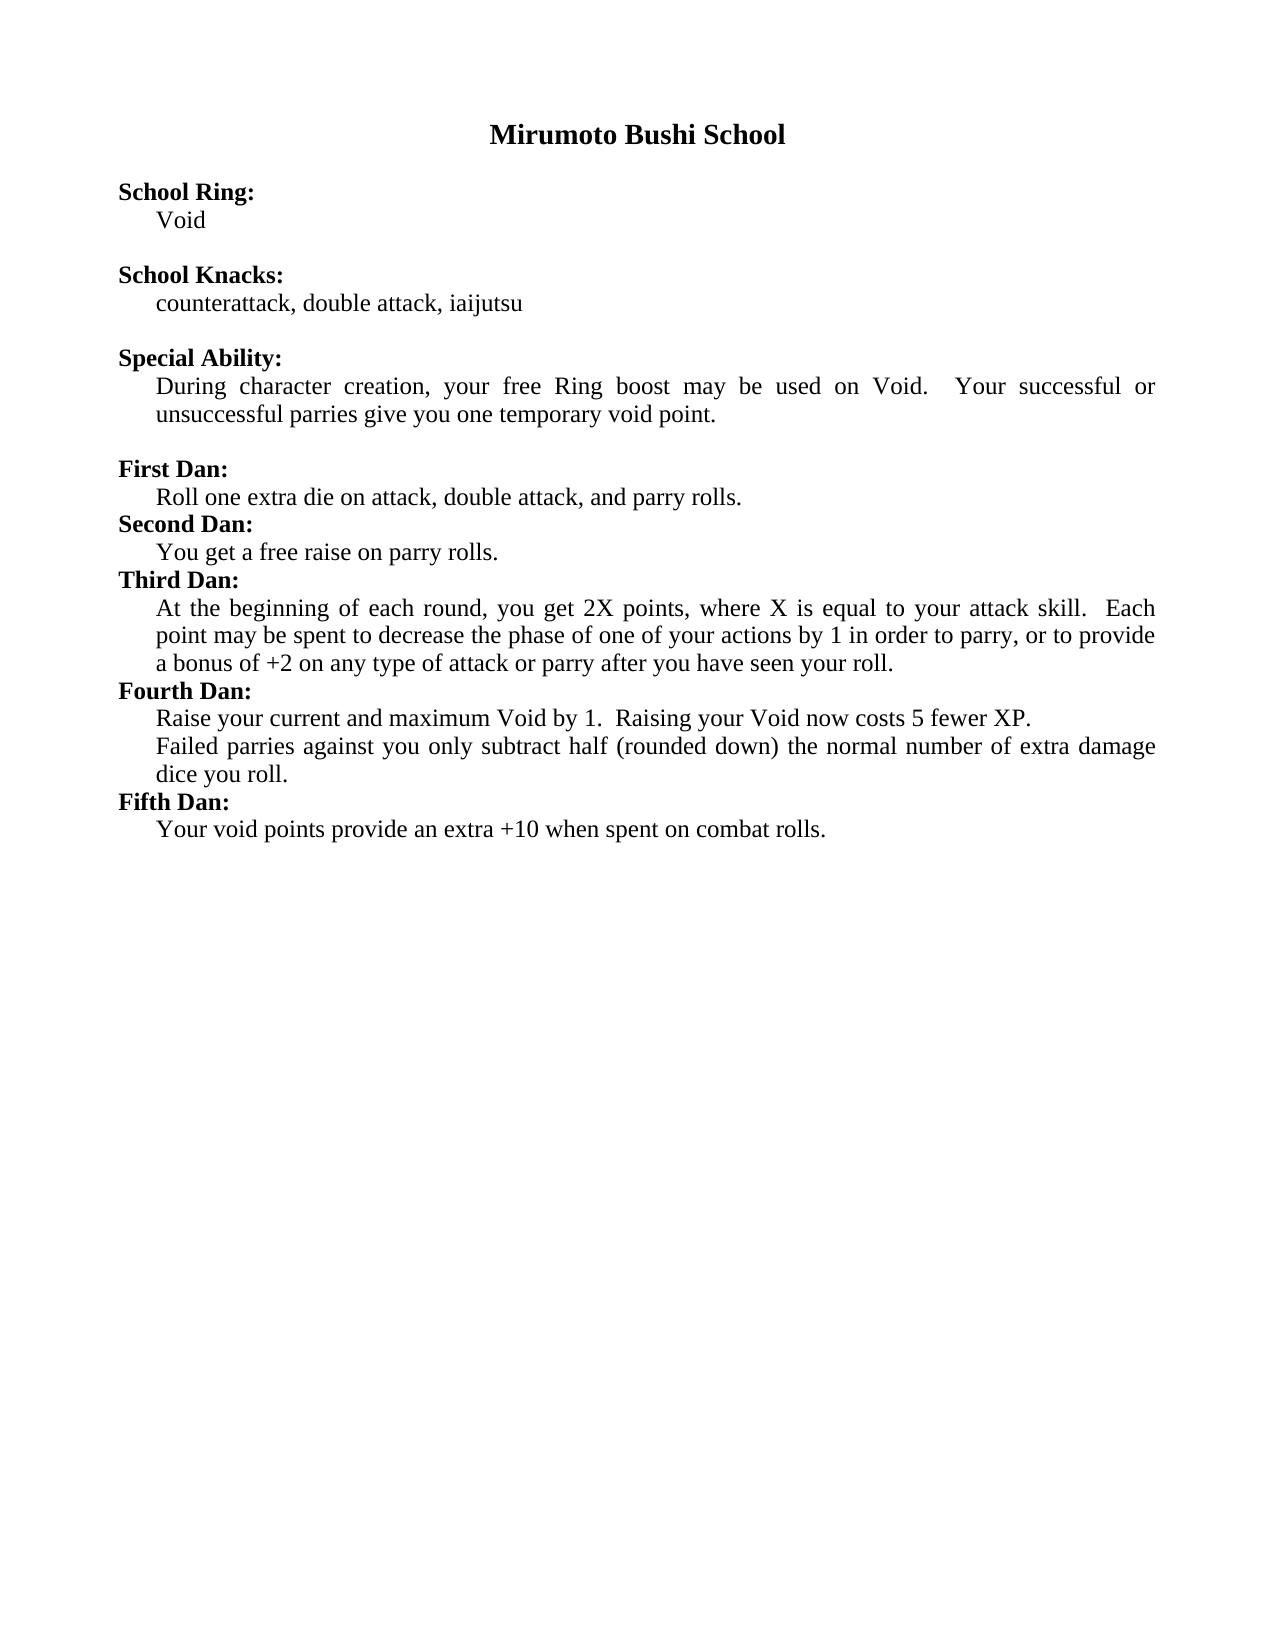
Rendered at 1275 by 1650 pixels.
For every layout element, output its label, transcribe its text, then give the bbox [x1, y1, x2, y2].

text School Ring: [118, 178, 1157, 206]
text Mirumoto Bushi School [118, 118, 1157, 150]
text Second Dan: [118, 511, 1157, 538]
text counterattack, double attack, iaijutsu [156, 289, 1157, 317]
text First Dan: [118, 455, 1157, 483]
text Your void points provide an extra +10 when spent on combat rolls. [156, 815, 1157, 843]
text School Knacks: [118, 261, 1157, 289]
text Roll one extra die on attack, double attack, and parry rolls. [156, 483, 1157, 511]
text You get a free raise on parry rolls. [156, 538, 1157, 566]
text Failed parries against you only subtract half (rounded down) the normal number of extra damage dice you roll. [156, 732, 1157, 788]
text Void [156, 206, 1157, 233]
text During character creation, your free Ring boost may be used on Void. Your successful or unsuccessful parries give you one temporary void point. [156, 372, 1157, 427]
text Special Ability: [118, 344, 1157, 372]
text Third Dan: [118, 566, 1157, 594]
text Fifth Dan: [118, 788, 1157, 815]
text Fourth Dan: [118, 677, 1157, 704]
text Raise your current and maximum Void by 1. Raising your Void now costs 5 fewer XP. [156, 704, 1157, 732]
text At the beginning of each round, you get 2X points, where X is equal to your attack skill. Each point may be spent to decrease the phase of one of your actions by 1 in order to parry, or to provide a bonus of +2 on any type of attack or parry after you have seen your roll. [156, 594, 1157, 677]
